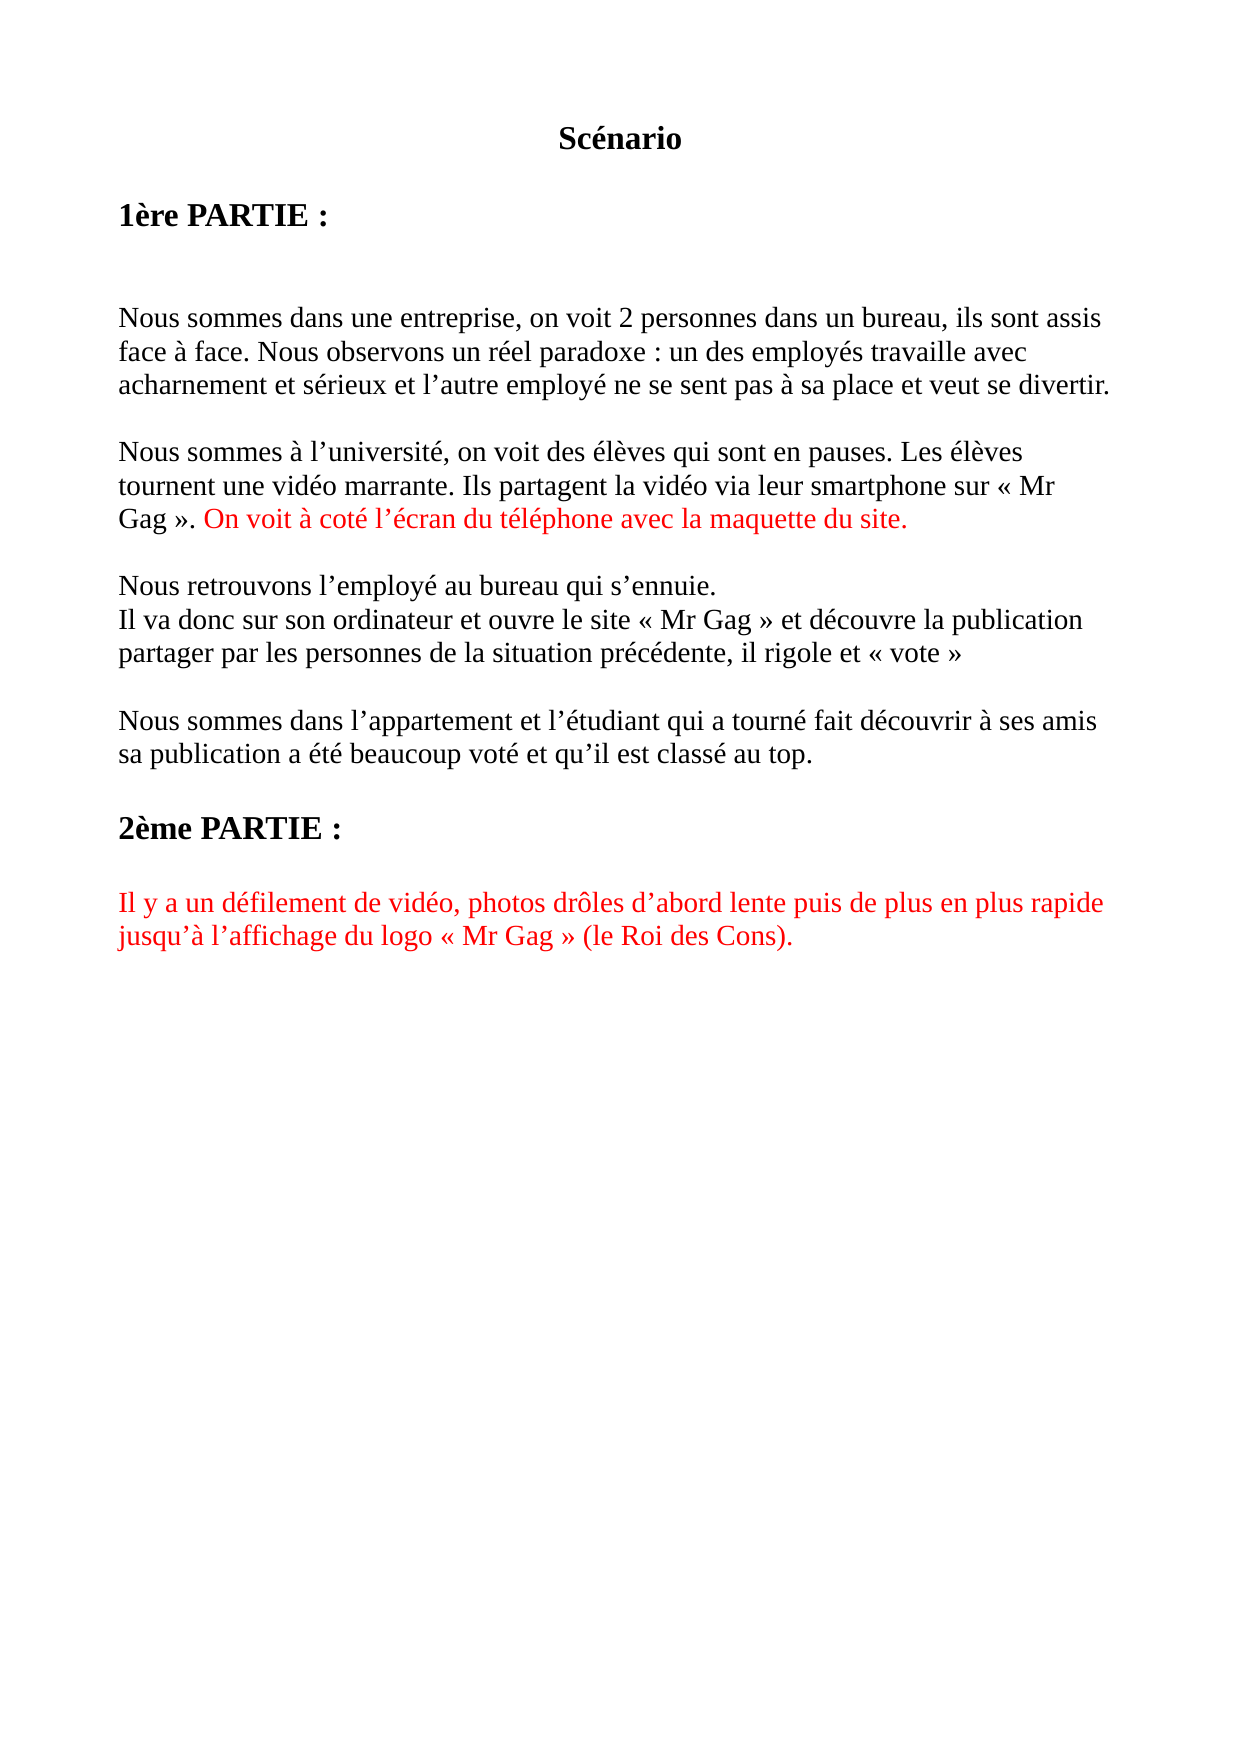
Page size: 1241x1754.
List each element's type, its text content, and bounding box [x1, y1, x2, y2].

text Il va donc sur son ordinateur et ouvre le site « Mr Gag » et découvre la publication partager par les personnes de la situation précédente, il rigole et « vote » [118, 602, 1122, 669]
text Nous retrouvons l’employé au bureau qui s’ennuie. [118, 568, 1122, 602]
text Nous sommes dans une entreprise, on voit 2 personnes dans un bureau, ils sont assis face à face. Nous observons un réel paradoxe : un des employés travaille avec acharnement et sérieux et l’autre employé ne se sent pas à sa place et veut se divertir. [118, 300, 1122, 401]
text 1ère PARTIE : [118, 195, 1122, 233]
text Scénario [118, 118, 1122, 156]
text Nous sommes à l’université, on voit des élèves qui sont en pauses. Les élèves tournent une vidéo marrante. Ils partagent la vidéo via leur smartphone sur « Mr Gag ». On voit à coté l’écran du téléphone avec la maquette du site. [118, 434, 1122, 535]
text Nous sommes dans l’appartement et l’étudiant qui a tourné fait découvrir à ses amis sa publication a été beaucoup voté et qu’il est classé au top. [118, 703, 1122, 770]
text Il y a un défilement de vidéo, photos drôles d’abord lente puis de plus en plus rapide jusqu’à l’affichage du logo « Mr Gag » (le Roi des Cons). [118, 885, 1122, 952]
text 2ème PARTIE : [118, 808, 1122, 846]
